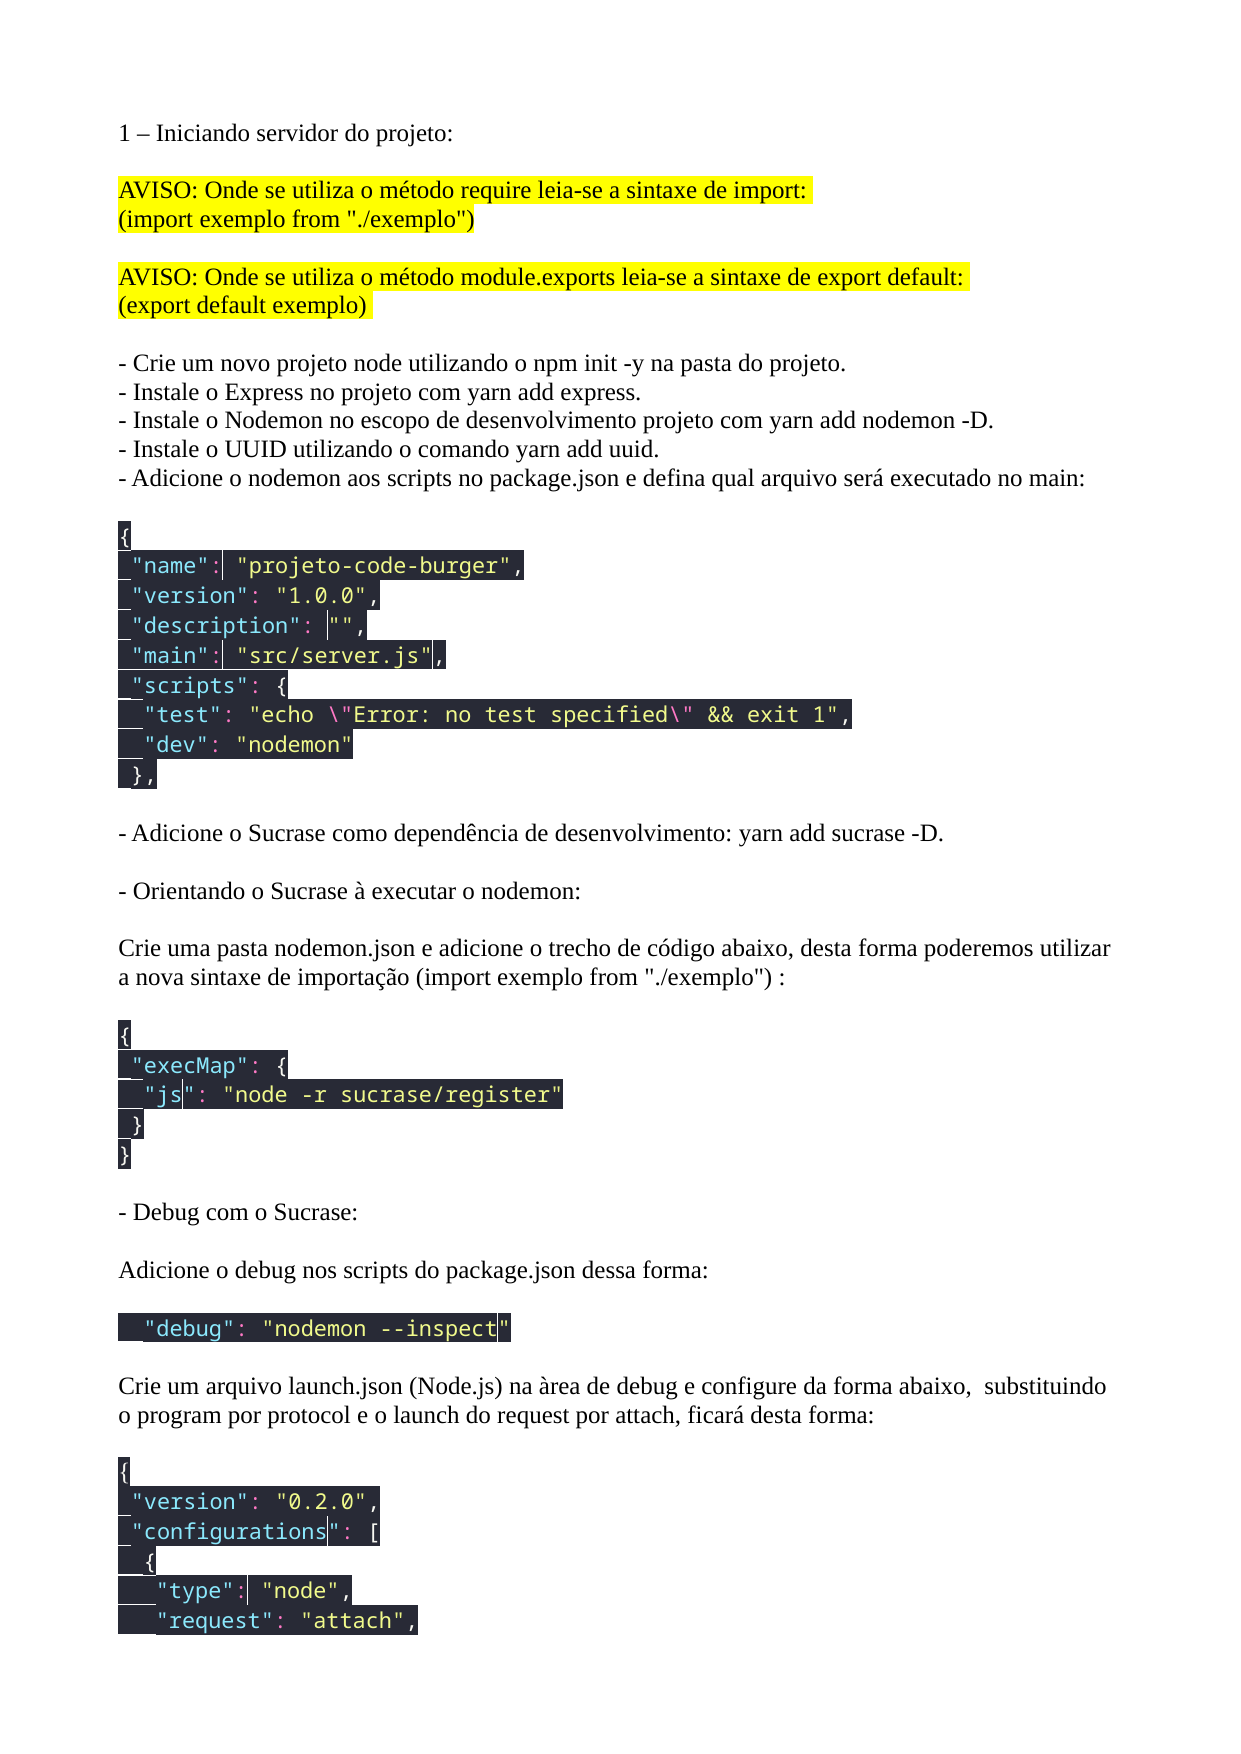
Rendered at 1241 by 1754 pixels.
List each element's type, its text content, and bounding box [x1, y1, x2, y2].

text { [118, 521, 1122, 550]
text - Adicione o Sucrase como dependência de desenvolvimento: yarn add sucrase -D. [118, 818, 1122, 847]
text "version": "1.0.0", [118, 580, 1122, 610]
text "type": "node", [118, 1575, 1122, 1605]
text Crie uma pasta nodemon.json e adicione o trecho de código abaixo, desta forma poderemos utilizar a nova sintaxe de importação (import exemplo from "./exemplo") : { [118, 933, 1122, 1049]
text "description": "", [118, 610, 1122, 640]
text - Instale o Express no projeto com yarn add express. [118, 377, 1122, 406]
text (export default exemplo) [118, 291, 1122, 319]
text "request": "attach", [118, 1605, 1122, 1635]
text "name": "projeto-code-burger", [118, 550, 1122, 580]
text - Orientando o Sucrase à executar o nodemon: [118, 876, 1122, 905]
text } [118, 1109, 1122, 1139]
text 1 – Iniciando servidor do projeto: [118, 118, 1122, 147]
text - Debug com o Sucrase: [118, 1197, 1122, 1226]
text "main": "src/server.js", [118, 640, 1122, 669]
text }, [118, 759, 1122, 789]
text AVISO: Onde se utiliza o método require leia-se a sintaxe de import: [118, 176, 1122, 204]
text AVISO: Onde se utiliza o método module.exports leia-se a sintaxe de export default: [118, 262, 1122, 291]
text Crie um arquivo launch.json (Node.js) na àrea de debug e configure da forma abaixo, substituindo o program por protocol e o launch do request por attach, ficará desta forma: [118, 1371, 1122, 1428]
text "execMap": { [118, 1049, 1122, 1079]
text "debug": "nodemon --inspect" [118, 1312, 1122, 1342]
text - Instale o Nodemon no escopo de desenvolvimento projeto com yarn add nodemon -D. [118, 406, 1122, 434]
text { [118, 1457, 1122, 1486]
text "configurations": [ [118, 1516, 1122, 1546]
text "scripts": { [118, 669, 1122, 699]
text - Instale o UUID utilizando o comando yarn add uuid. [118, 434, 1122, 463]
text "dev": "nodemon" [118, 729, 1122, 759]
text Adicione o debug nos scripts do package.json dessa forma: [118, 1255, 1122, 1284]
text { [118, 1546, 1122, 1575]
text "js": "node -r sucrase/register" [118, 1079, 1122, 1109]
text "version": "0.2.0", [118, 1486, 1122, 1516]
text - Crie um novo projeto node utilizando o npm init -y na pasta do projeto. [118, 348, 1122, 377]
text (import exemplo from "./exemplo") [118, 204, 1122, 233]
text } [118, 1139, 1122, 1169]
text "test": "echo \"Error: no test specified\" && exit 1", [118, 699, 1122, 729]
text - Adicione o nodemon aos scripts no package.json e defina qual arquivo será executado no main: [118, 463, 1122, 492]
